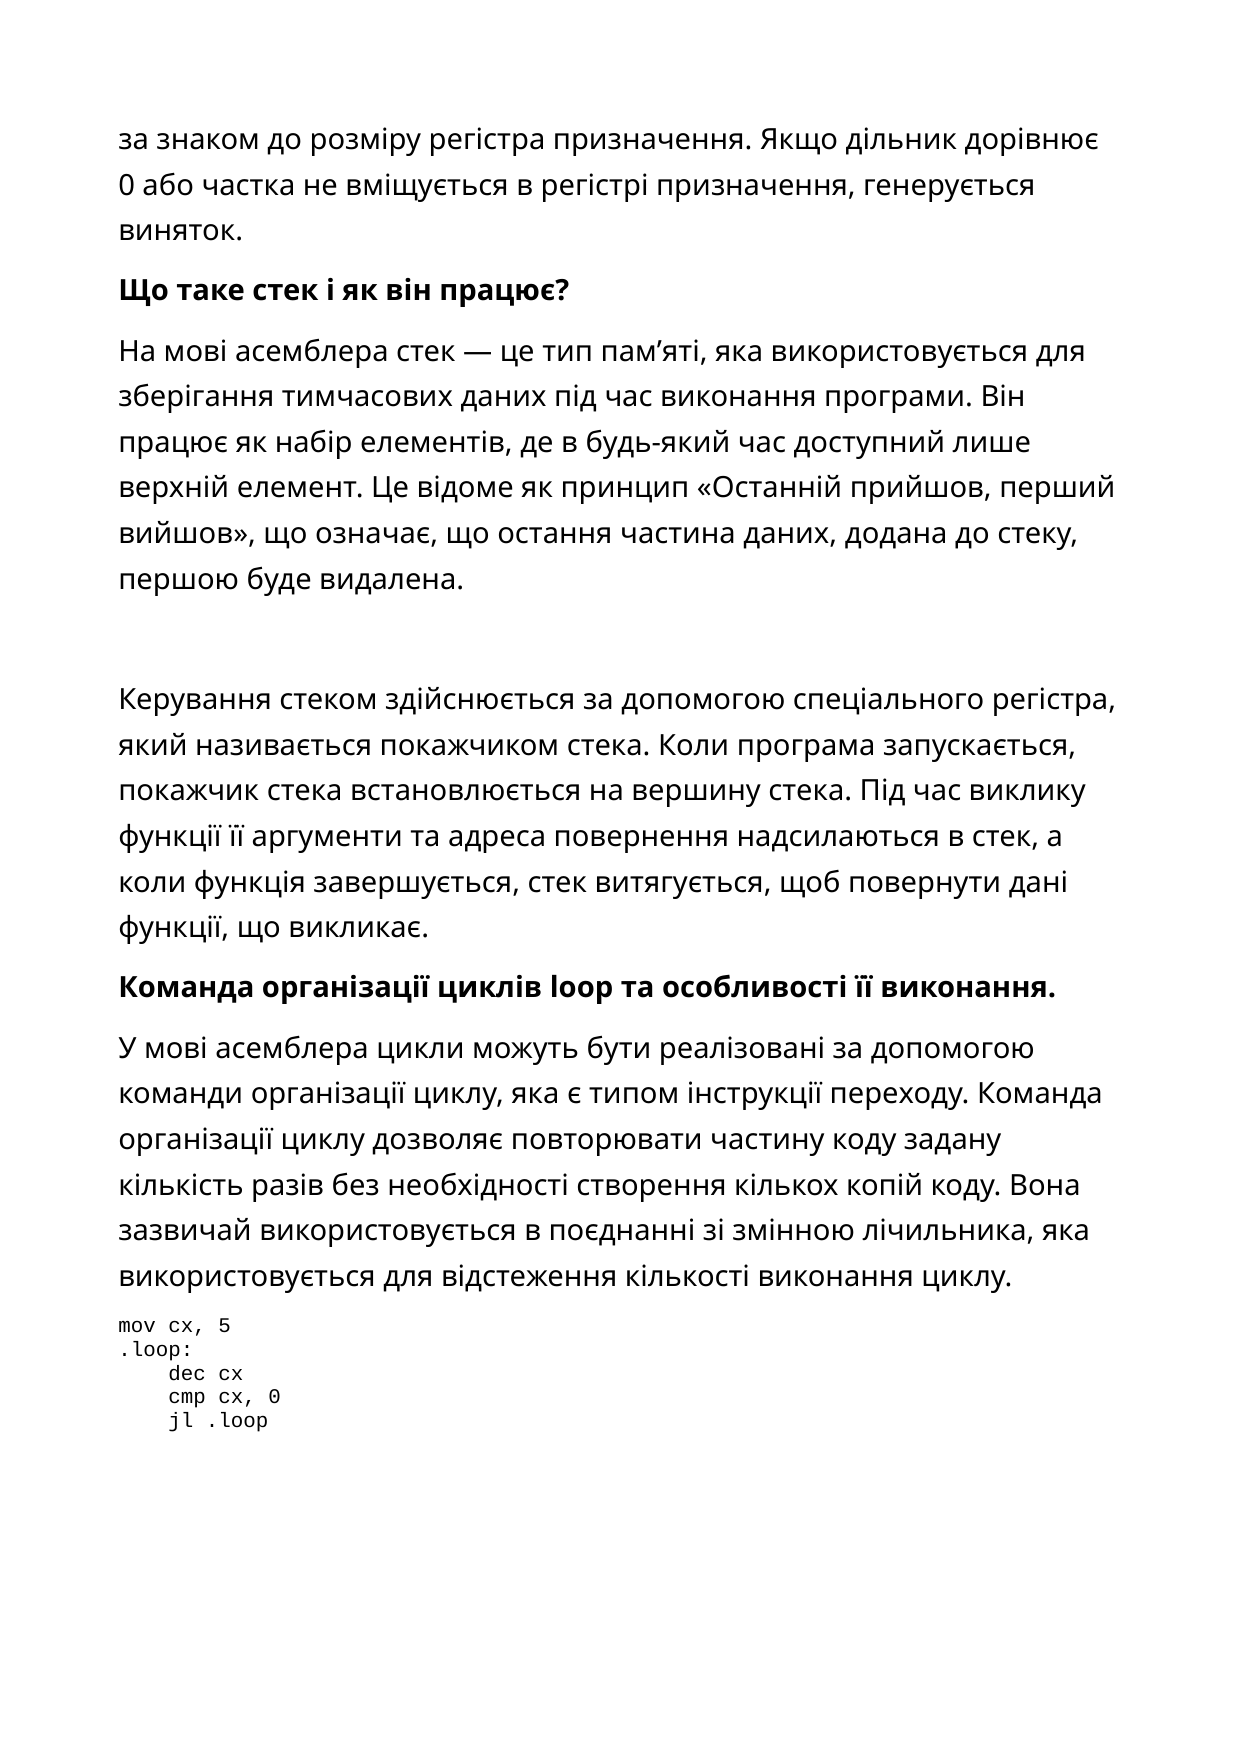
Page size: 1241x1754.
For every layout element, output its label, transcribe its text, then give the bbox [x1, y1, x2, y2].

text jl .loop [118, 1410, 1122, 1433]
text Що таке стек і як він працює? [118, 269, 1122, 309]
text за знаком до розміру регістра призначення. Якщо дільник дорівнює 0 або частка не вміщується в регістрі призначення, генерується виняток. [118, 118, 1122, 249]
text dec cx [118, 1362, 1122, 1386]
text mov cx, 5 [118, 1315, 1122, 1339]
text .loop: [118, 1339, 1122, 1362]
text Команда організації циклів loop та особливості її виконання. [118, 967, 1122, 1006]
text cmp cx, 0 [118, 1386, 1122, 1410]
text Керування стеком здійснюється за допомогою спеціального регістра, який називається покажчиком стека. Коли програма запускається, покажчик стека встановлюється на вершину стека. Під час виклику функції її аргументи та адреса повернення надсилаються в стек, а коли функція завершується, стек витягується, щоб повернути дані функції, що викликає. [118, 678, 1122, 946]
text У мові асемблера цикли можуть бути реалізовані за допомогою команди організації циклу, яка є типом інструкції переходу. Команда організації циклу дозволяє повторювати частину коду задану кількість разів без необхідності створення кількох копій коду. Вона зазвичай використовується в поєднанні зі змінною лічильника, яка використовується для відстеження кількості виконання циклу. [118, 1027, 1122, 1295]
text На мові асемблера стек — це тип пам’яті, яка використовується для зберігання тимчасових даних під час виконання програми. Він працює як набір елементів, де в будь-який час доступний лише верхній елемент. Це відоме як принцип «Останній прийшов, перший вийшов», що означає, що остання частина даних, додана до стеку, першою буде видалена. [118, 330, 1122, 598]
